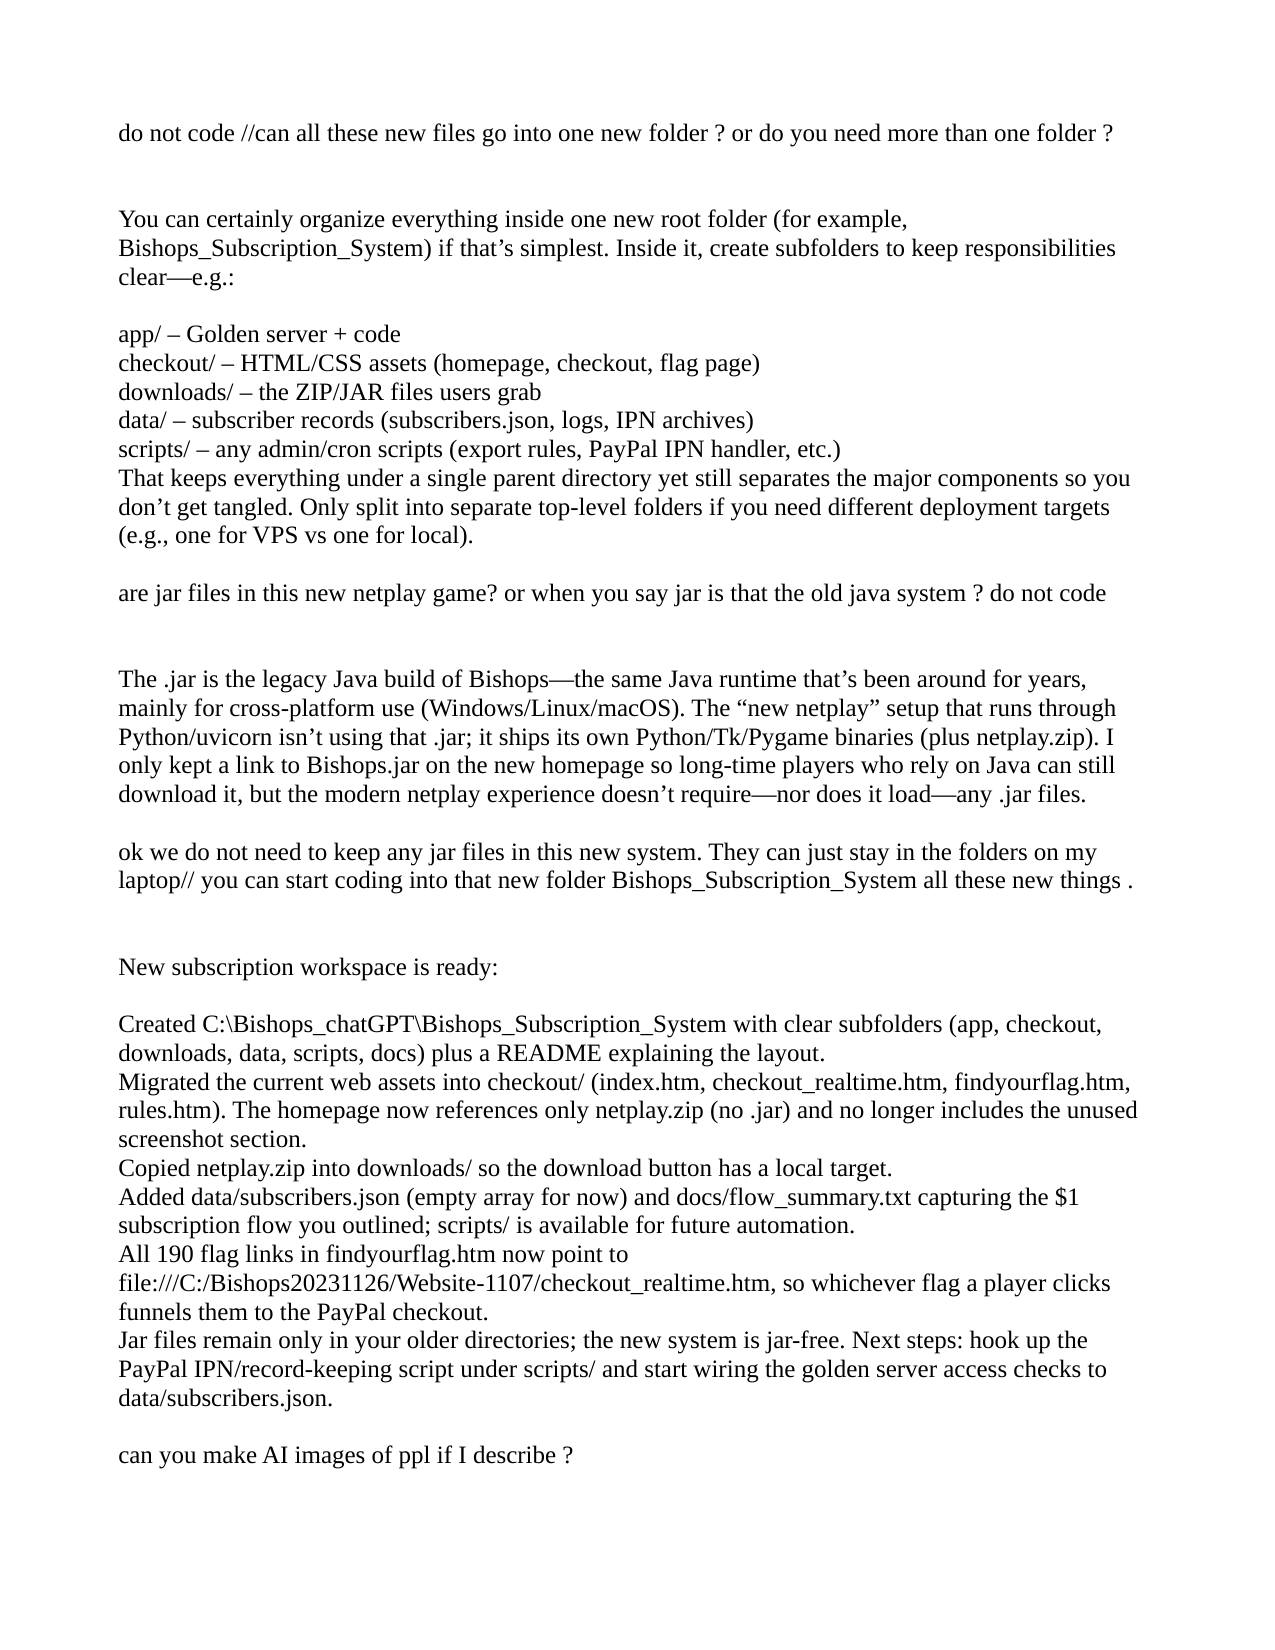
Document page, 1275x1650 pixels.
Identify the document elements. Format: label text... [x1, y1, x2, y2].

text Migrated the current web assets into checkout/ (index.htm, checkout_realtime.htm, findyourflag.htm, rules.htm). The homepage now references only netplay.zip (no .jar) and no longer includes the unused screenshot section. [118, 1067, 1157, 1153]
text checkout/ – HTML/CSS assets (homepage, checkout, flag page) [118, 348, 1157, 377]
text ok we do not need to keep any jar files in this new system. They can just stay in the folders on my laptop// you can start coding into that new folder Bishops_Subscription_System all these new things . [118, 837, 1157, 894]
text scripts/ – any admin/cron scripts (export rules, PayPal IPN handler, etc.) [118, 434, 1157, 463]
text do not code //can all these new files go into one new folder ? or do you need more than one folder ? [118, 118, 1157, 147]
text downloads/ – the ZIP/JAR files users grab [118, 377, 1157, 406]
text The .jar is the legacy Java build of Bishops—the same Java runtime that’s been around for years, mainly for cross-platform use (Windows/Linux/macOS). The “new netplay” setup that runs through Python/uvicorn isn’t using that .jar; it ships its own Python/Tk/Pygame binaries (plus netplay.zip). I only kept a link to Bishops.jar on the new homepage so long-time players who rely on Java can still download it, but the modern netplay experience doesn’t require—nor does it load—any .jar files. [118, 664, 1157, 808]
text Added data/subscribers.json (empty array for now) and docs/flow_summary.txt capturing the $1 subscription flow you outlined; scripts/ is available for future automation. [118, 1182, 1157, 1239]
text data/ – subscriber records (subscribers.json, logs, IPN archives) [118, 406, 1157, 434]
text Copied netplay.zip into downloads/ so the download button has a local target. [118, 1153, 1157, 1182]
text are jar files in this new netplay game? or when you say jar is that the old java system ? do not code [118, 578, 1157, 607]
text All 190 flag links in findyourflag.htm now point to file:///C:/Bishops20231126/Website-1107/checkout_realtime.htm, so whichever flag a player clicks funnels them to the PayPal checkout. [118, 1239, 1157, 1326]
text Jar files remain only in your older directories; the new system is jar-free. Next steps: hook up the PayPal IPN/record-keeping script under scripts/ and start wiring the golden server access checks to data/subscribers.json. [118, 1326, 1157, 1412]
text can you make AI images of ppl if I describe ? [118, 1441, 1157, 1469]
text New subscription workspace is ready: [118, 952, 1157, 981]
text That keeps everything under a single parent directory yet still separates the major components so you don’t get tangled. Only split into separate top-level folders if you need different deployment targets (e.g., one for VPS vs one for local). [118, 463, 1157, 549]
text app/ – Golden server + code [118, 319, 1157, 348]
text Created C:\Bishops_chatGPT\Bishops_Subscription_System with clear subfolders (app, checkout, downloads, data, scripts, docs) plus a README explaining the layout. [118, 1009, 1157, 1067]
text You can certainly organize everything inside one new root folder (for example, Bishops_Subscription_System) if that’s simplest. Inside it, create subfolders to keep responsibilities clear—e.g.: [118, 204, 1157, 291]
